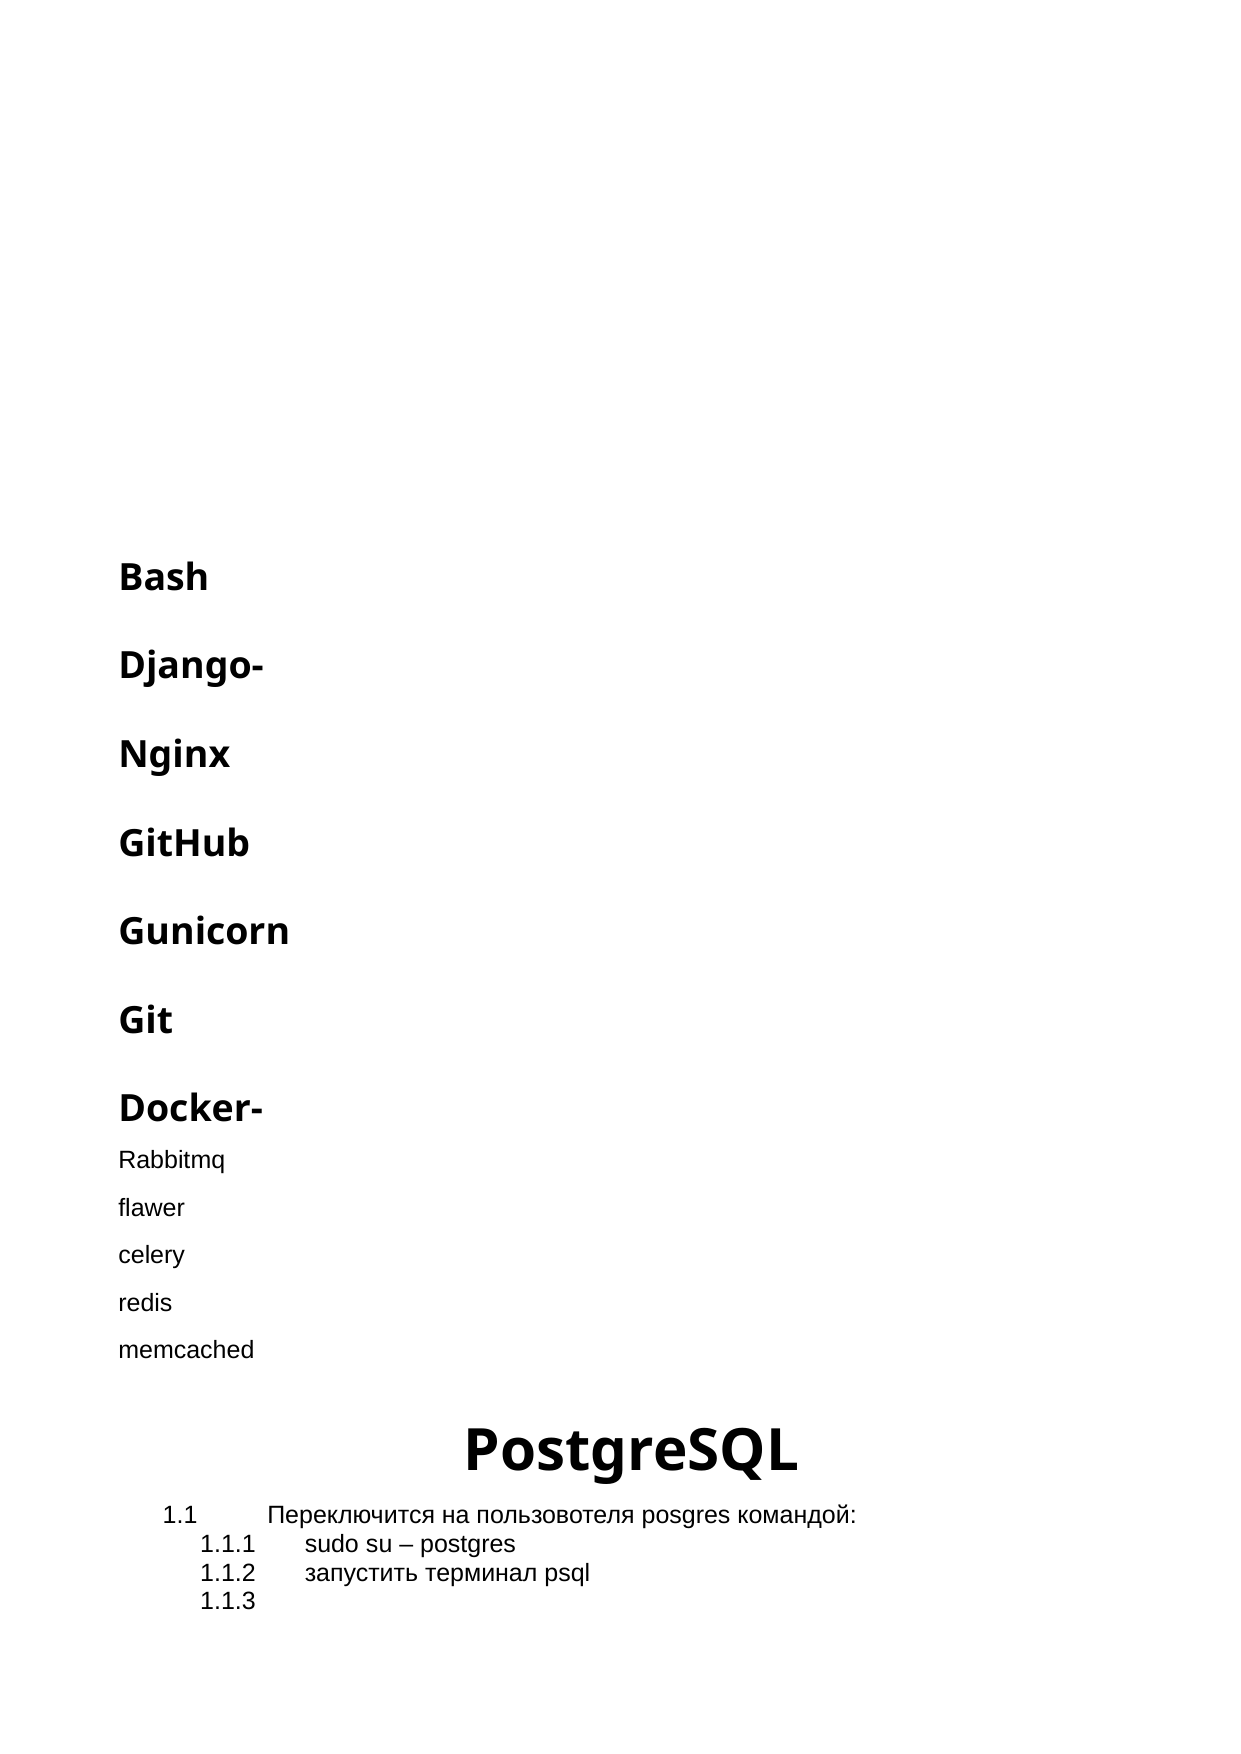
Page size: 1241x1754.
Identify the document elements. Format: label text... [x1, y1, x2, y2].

list Переключится на пользовотеля posgres командой: [156, 1500, 1122, 1529]
title PostgreSQL [118, 1408, 1122, 1487]
text celery [118, 1240, 1122, 1269]
text redis [118, 1288, 1122, 1317]
subtitle Nginx [118, 727, 1122, 778]
list sudo s u – postgres [193, 1529, 1122, 1557]
text Rabbitmq [118, 1145, 1122, 1174]
text memcached [118, 1335, 1122, 1364]
subtitle Docker- [118, 1081, 1122, 1132]
text flawer [118, 1193, 1122, 1221]
subtitle Git [118, 993, 1122, 1044]
subtitle Bash [118, 550, 1122, 601]
subtitle Gunicorn [118, 904, 1122, 955]
subtitle GitHub [118, 816, 1122, 867]
list запустить терминал psql [193, 1557, 1122, 1586]
subtitle Django- [118, 639, 1122, 690]
